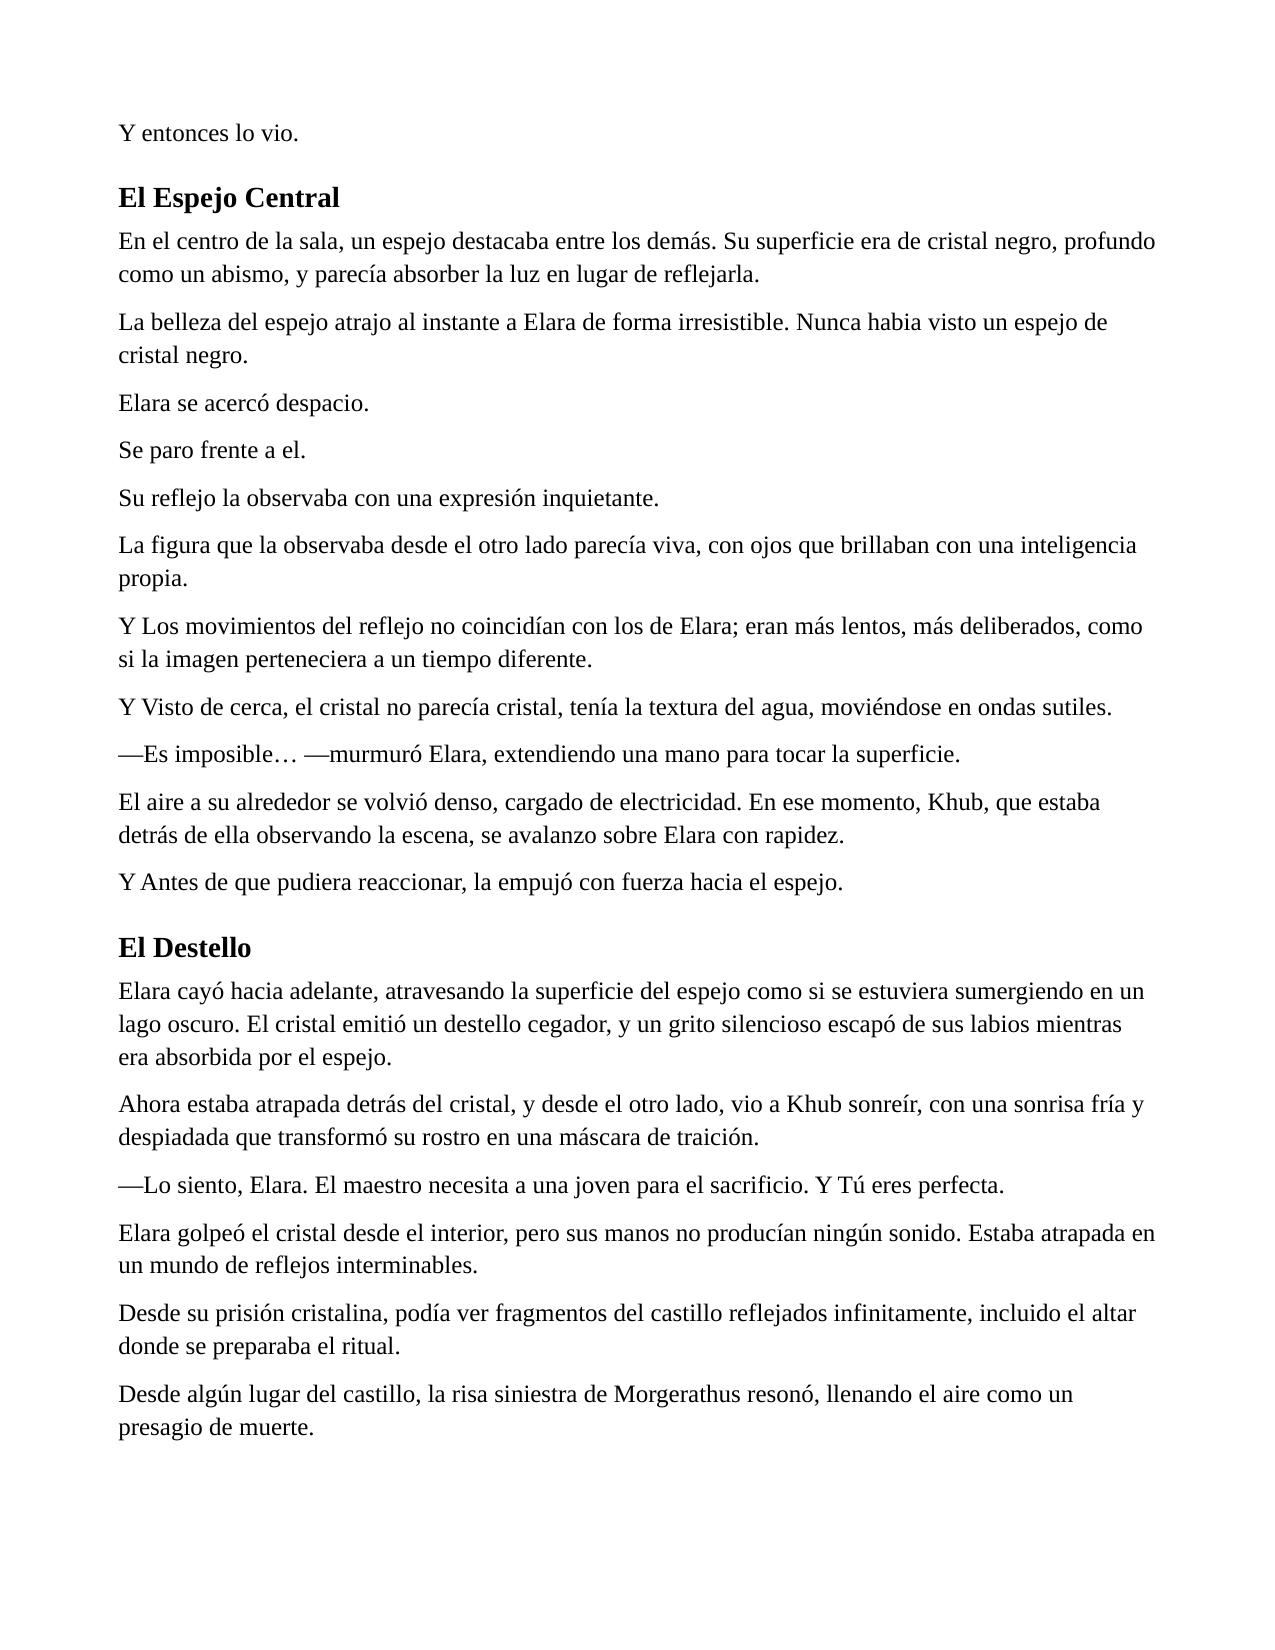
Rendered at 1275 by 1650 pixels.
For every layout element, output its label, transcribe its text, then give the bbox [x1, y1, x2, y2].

text Y Visto de cerca, el cristal no parecía cristal, tenía la textura del agua, moviéndose en ondas sutiles. [118, 692, 1157, 720]
text La figura que la observaba desde el otro lado parecía viva, con ojos que brillaban con una inteligencia propia. [118, 530, 1157, 592]
text Desde algún lugar del castillo, la risa siniestra de Morgerathus resonó, llenando el aire como un presagio de muerte. [118, 1379, 1157, 1441]
text —Lo siento, Elara. El maestro necesita a una joven para el sacrificio. Y Tú eres perfecta. [118, 1170, 1157, 1199]
text —Es imposible… —murmuró Elara, extendiendo una mano para tocar la superficie. [118, 739, 1157, 768]
text La belleza del espejo atrajo al instante a Elara de forma irresistible. Nunca habia visto un espejo de cristal negro. [118, 307, 1157, 369]
subtitle El Destello [118, 930, 1157, 963]
text Se paro frente a el. [118, 435, 1157, 464]
text Desde su prisión cristalina, podía ver fragmentos del castillo reflejados infinitamente, incluido el altar donde se preparaba el ritual. [118, 1298, 1157, 1360]
text Ahora estaba atrapada detrás del cristal, y desde el otro lado, vio a Khub sonreír, con una sonrisa fría y despiadada que transformó su rostro en una máscara de traición. [118, 1089, 1157, 1151]
text Elara cayó hacia adelante, atravesando la superficie del espejo como si se estuviera sumergiendo en un lago oscuro. El cristal emitió un destello cegador, y un grito silencioso escapó de sus labios mientras era absorbida por el espejo. [118, 976, 1157, 1071]
text En el centro de la sala, un espejo destacaba entre los demás. Su superficie era de cristal negro, profundo como un abismo, y parecía absorber la luz en lugar de reflejarla. [118, 226, 1157, 288]
text Su reflejo la observaba con una expresión inquietante. [118, 483, 1157, 512]
text Y entonces lo vio. [118, 118, 1157, 147]
text Y Antes de que pudiera reaccionar, la empujó con fuerza hacia el espejo. [118, 867, 1157, 896]
subtitle El Espejo Central [118, 180, 1157, 214]
text Elara golpeó el cristal desde el interior, pero sus manos no producían ningún sonido. Estaba atrapada en un mundo de reflejos interminables. [118, 1218, 1157, 1279]
text Y Los movimientos del reflejo no coincidían con los de Elara; eran más lentos, más deliberados, como si la imagen perteneciera a un tiempo diferente. [118, 611, 1157, 673]
text Elara se acercó despacio. [118, 388, 1157, 416]
text El aire a su alrededor se volvió denso, cargado de electricidad. En ese momento, Khub, que estaba detrás de ella observando la escena, se avalanzo sobre Elara con rapidez. [118, 787, 1157, 849]
